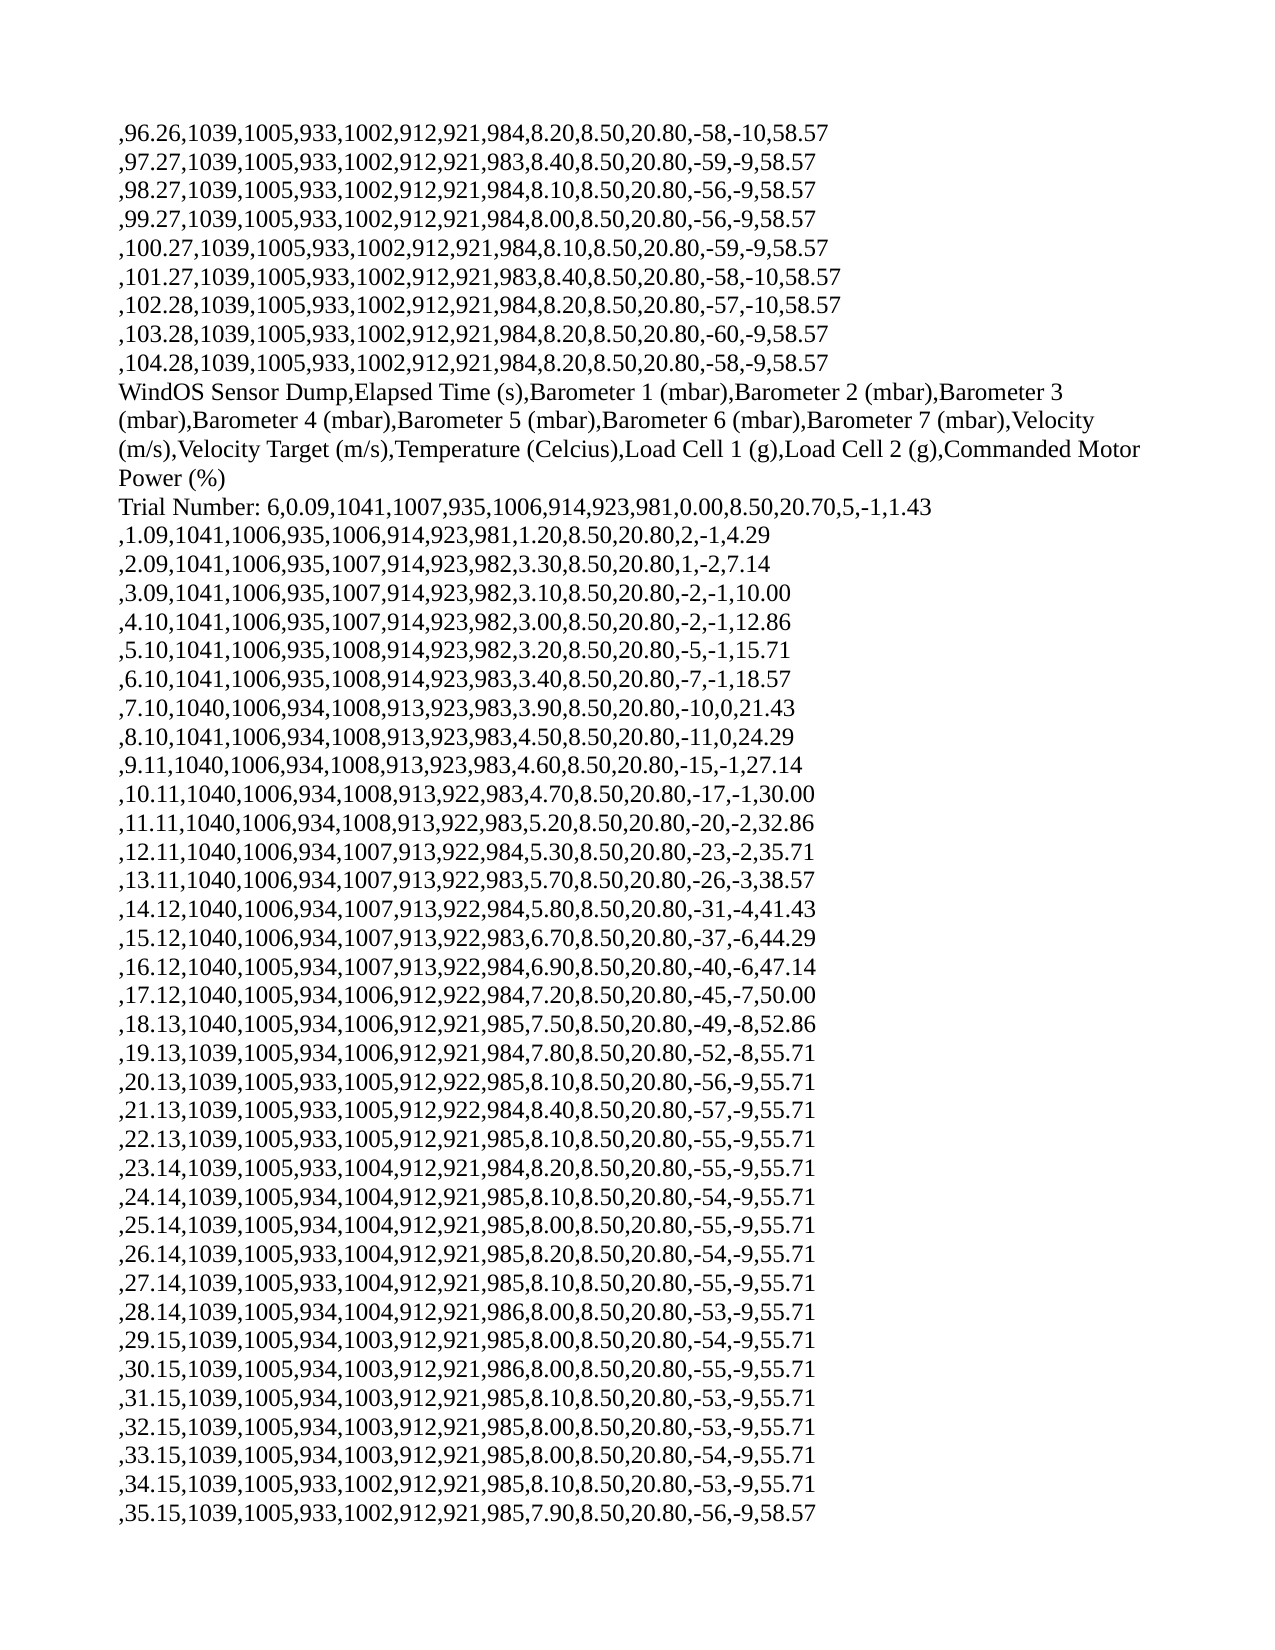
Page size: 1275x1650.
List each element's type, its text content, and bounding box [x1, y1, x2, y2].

text ,10.11,1040,1006,934,1008,913,922,983,4.70,8.50,20.80,-17,-1,30.00 [118, 779, 1157, 808]
text ,17.12,1040,1005,934,1006,912,922,984,7.20,8.50,20.80,-45,-7,50.00 [118, 981, 1157, 1009]
text ,101.27,1039,1005,933,1002,912,921,983,8.40,8.50,20.80,-58,-10,58.57 [118, 262, 1157, 291]
text ,14.12,1040,1006,934,1007,913,922,984,5.80,8.50,20.80,-31,-4,41.43 [118, 894, 1157, 923]
text ,103.28,1039,1005,933,1002,912,921,984,8.20,8.50,20.80,-60,-9,58.57 [118, 319, 1157, 348]
text ,27.14,1039,1005,933,1004,912,921,985,8.10,8.50,20.80,-55,-9,55.71 [118, 1268, 1157, 1297]
text ,18.13,1040,1005,934,1006,912,921,985,7.50,8.50,20.80,-49,-8,52.86 [118, 1009, 1157, 1038]
text ,16.12,1040,1005,934,1007,913,922,984,6.90,8.50,20.80,-40,-6,47.14 [118, 952, 1157, 981]
text ,11.11,1040,1006,934,1008,913,922,983,5.20,8.50,20.80,-20,-2,32.86 [118, 808, 1157, 837]
text ,102.28,1039,1005,933,1002,912,921,984,8.20,8.50,20.80,-57,-10,58.57 [118, 291, 1157, 319]
text ,28.14,1039,1005,934,1004,912,921,986,8.00,8.50,20.80,-53,-9,55.71 [118, 1297, 1157, 1326]
text ,5.10,1041,1006,935,1008,914,923,982,3.20,8.50,20.80,-5,-1,15.71 [118, 636, 1157, 664]
text ,30.15,1039,1005,934,1003,912,921,986,8.00,8.50,20.80,-55,-9,55.71 [118, 1354, 1157, 1383]
text ,29.15,1039,1005,934,1003,912,921,985,8.00,8.50,20.80,-54,-9,55.71 [118, 1326, 1157, 1354]
text ,13.11,1040,1006,934,1007,913,922,983,5.70,8.50,20.80,-26,-3,38.57 [118, 866, 1157, 894]
text ,21.13,1039,1005,933,1005,912,922,984,8.40,8.50,20.80,-57,-9,55.71 [118, 1096, 1157, 1124]
text ,2.09,1041,1006,935,1007,914,923,982,3.30,8.50,20.80,1,-2,7.14 [118, 549, 1157, 578]
text ,97.27,1039,1005,933,1002,912,921,983,8.40,8.50,20.80,-59,-9,58.57 [118, 147, 1157, 176]
text ,15.12,1040,1006,934,1007,913,922,983,6.70,8.50,20.80,-37,-6,44.29 [118, 923, 1157, 952]
text ,96.26,1039,1005,933,1002,912,921,984,8.20,8.50,20.80,-58,-10,58.57 [118, 118, 1157, 147]
text ,8.10,1041,1006,934,1008,913,923,983,4.50,8.50,20.80,-11,0,24.29 [118, 722, 1157, 751]
text ,98.27,1039,1005,933,1002,912,921,984,8.10,8.50,20.80,-56,-9,58.57 [118, 176, 1157, 204]
text ,9.11,1040,1006,934,1008,913,923,983,4.60,8.50,20.80,-15,-1,27.14 [118, 751, 1157, 779]
text ,6.10,1041,1006,935,1008,914,923,983,3.40,8.50,20.80,-7,-1,18.57 [118, 664, 1157, 693]
text ,4.10,1041,1006,935,1007,914,923,982,3.00,8.50,20.80,-2,-1,12.86 [118, 607, 1157, 636]
text ,104.28,1039,1005,933,1002,912,921,984,8.20,8.50,20.80,-58,-9,58.57 [118, 348, 1157, 377]
text ,3.09,1041,1006,935,1007,914,923,982,3.10,8.50,20.80,-2,-1,10.00 [118, 578, 1157, 607]
text ,33.15,1039,1005,934,1003,912,921,985,8.00,8.50,20.80,-54,-9,55.71 [118, 1441, 1157, 1469]
text ,32.15,1039,1005,934,1003,912,921,985,8.00,8.50,20.80,-53,-9,55.71 [118, 1412, 1157, 1441]
text ,24.14,1039,1005,934,1004,912,921,985,8.10,8.50,20.80,-54,-9,55.71 [118, 1182, 1157, 1211]
text ,22.13,1039,1005,933,1005,912,921,985,8.10,8.50,20.80,-55,-9,55.71 [118, 1124, 1157, 1153]
text ,31.15,1039,1005,934,1003,912,921,985,8.10,8.50,20.80,-53,-9,55.71 [118, 1383, 1157, 1412]
text Trial Number: 6,0.09,1041,1007,935,1006,914,923,981,0.00,8.50,20.70,5,-1,1.43 [118, 492, 1157, 521]
text ,25.14,1039,1005,934,1004,912,921,985,8.00,8.50,20.80,-55,-9,55.71 [118, 1211, 1157, 1239]
text ,35.15,1039,1005,933,1002,912,921,985,7.90,8.50,20.80,-56,-9,58.57 [118, 1498, 1157, 1527]
text ,1.09,1041,1006,935,1006,914,923,981,1.20,8.50,20.80,2,-1,4.29 [118, 521, 1157, 549]
text ,12.11,1040,1006,934,1007,913,922,984,5.30,8.50,20.80,-23,-2,35.71 [118, 837, 1157, 866]
text ,19.13,1039,1005,934,1006,912,921,984,7.80,8.50,20.80,-52,-8,55.71 [118, 1038, 1157, 1067]
text WindOS Sensor Dump,Elapsed Time (s),Barometer 1 (mbar),Barometer 2 (mbar),Barometer 3 (mbar),Barometer 4 (mbar),Barometer 5 (mbar),Barometer 6 (mbar),Barometer 7 (mbar),Velocity (m/s),Velocity Target (m/s),Temperature (Celcius),Load Cell 1 (g),Load Cell 2 (g),Commanded Motor Power (%) [118, 377, 1157, 492]
text ,26.14,1039,1005,933,1004,912,921,985,8.20,8.50,20.80,-54,-9,55.71 [118, 1239, 1157, 1268]
text ,99.27,1039,1005,933,1002,912,921,984,8.00,8.50,20.80,-56,-9,58.57 [118, 204, 1157, 233]
text ,7.10,1040,1006,934,1008,913,923,983,3.90,8.50,20.80,-10,0,21.43 [118, 693, 1157, 722]
text ,20.13,1039,1005,933,1005,912,922,985,8.10,8.50,20.80,-56,-9,55.71 [118, 1067, 1157, 1096]
text ,34.15,1039,1005,933,1002,912,921,985,8.10,8.50,20.80,-53,-9,55.71 [118, 1469, 1157, 1498]
text ,23.14,1039,1005,933,1004,912,921,984,8.20,8.50,20.80,-55,-9,55.71 [118, 1153, 1157, 1182]
text ,100.27,1039,1005,933,1002,912,921,984,8.10,8.50,20.80,-59,-9,58.57 [118, 233, 1157, 262]
